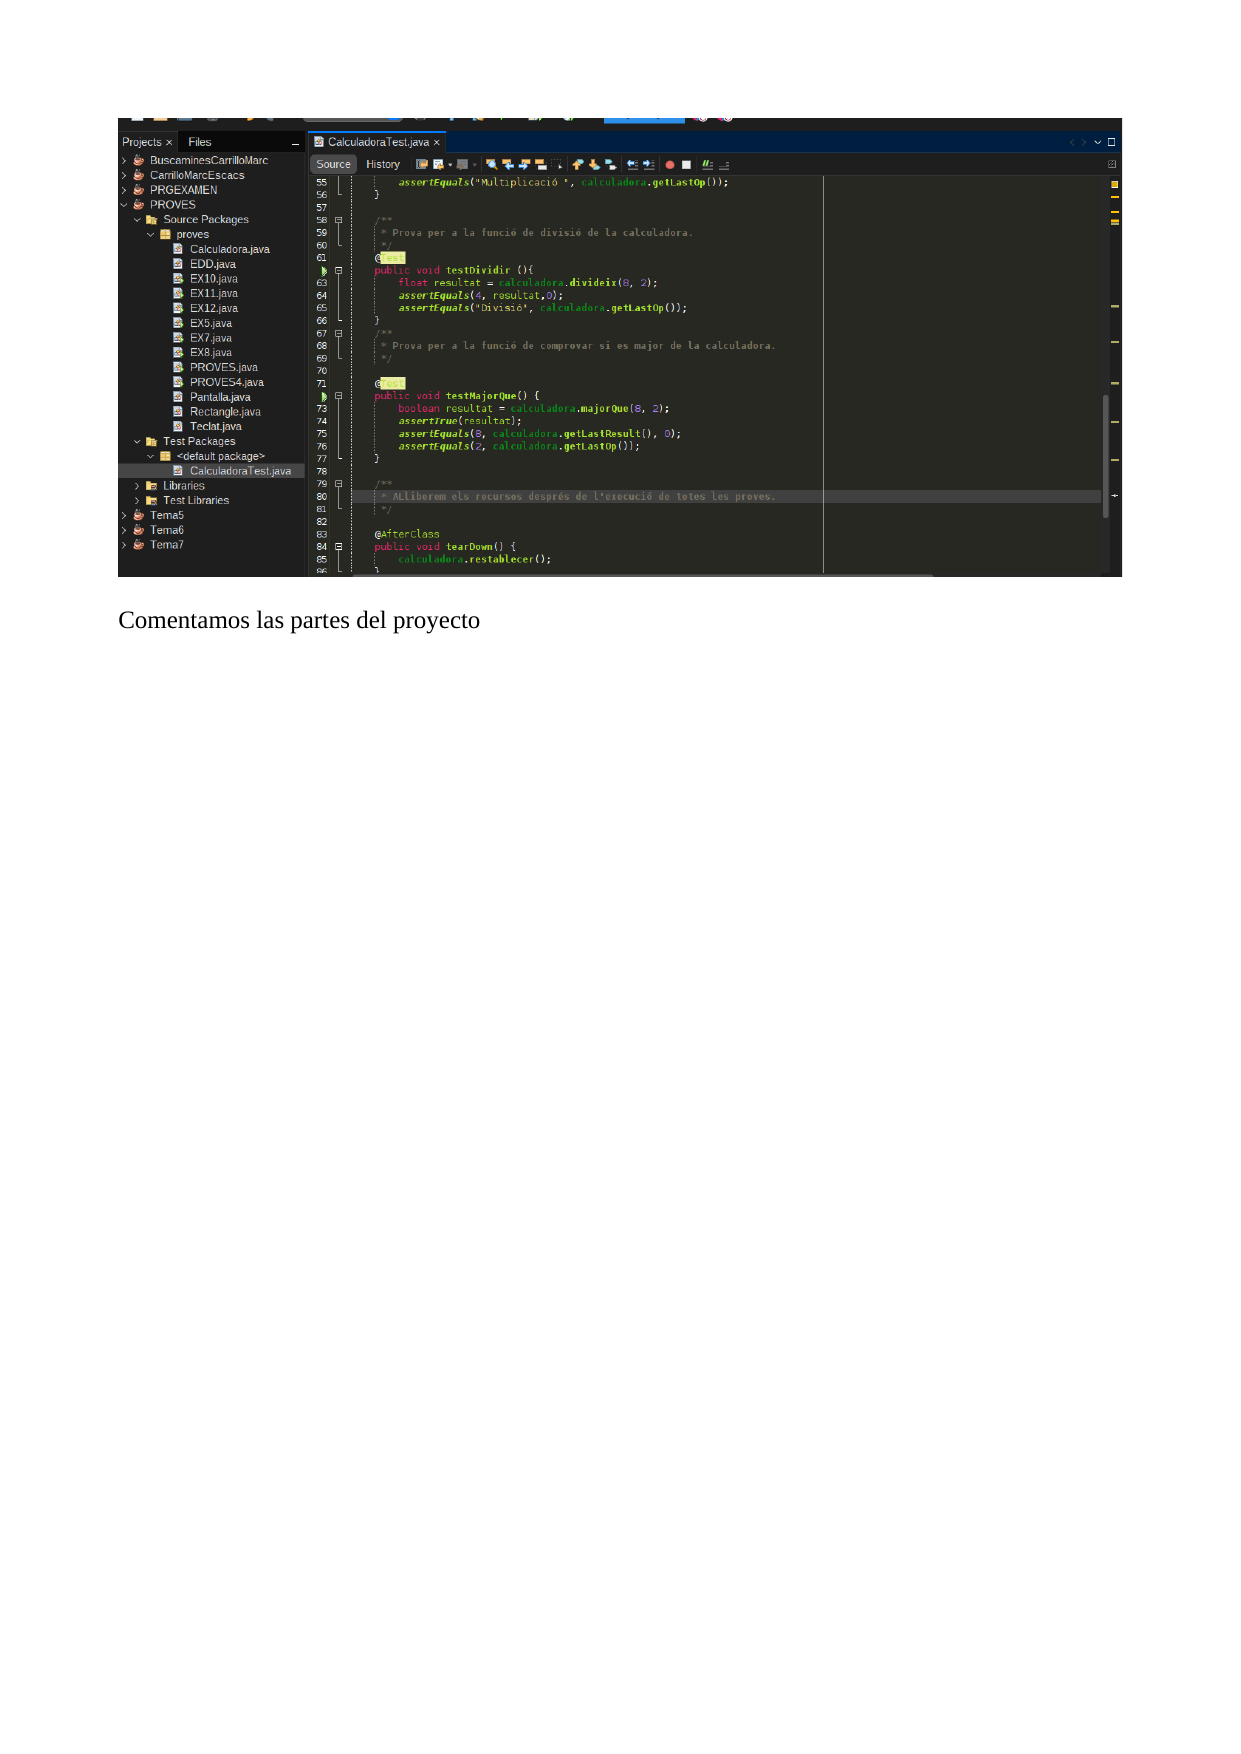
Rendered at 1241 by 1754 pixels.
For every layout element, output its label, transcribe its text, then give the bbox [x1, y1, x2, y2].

picture [118, 118, 1123, 577]
text Comentamos las partes del proyecto [118, 605, 1122, 634]
